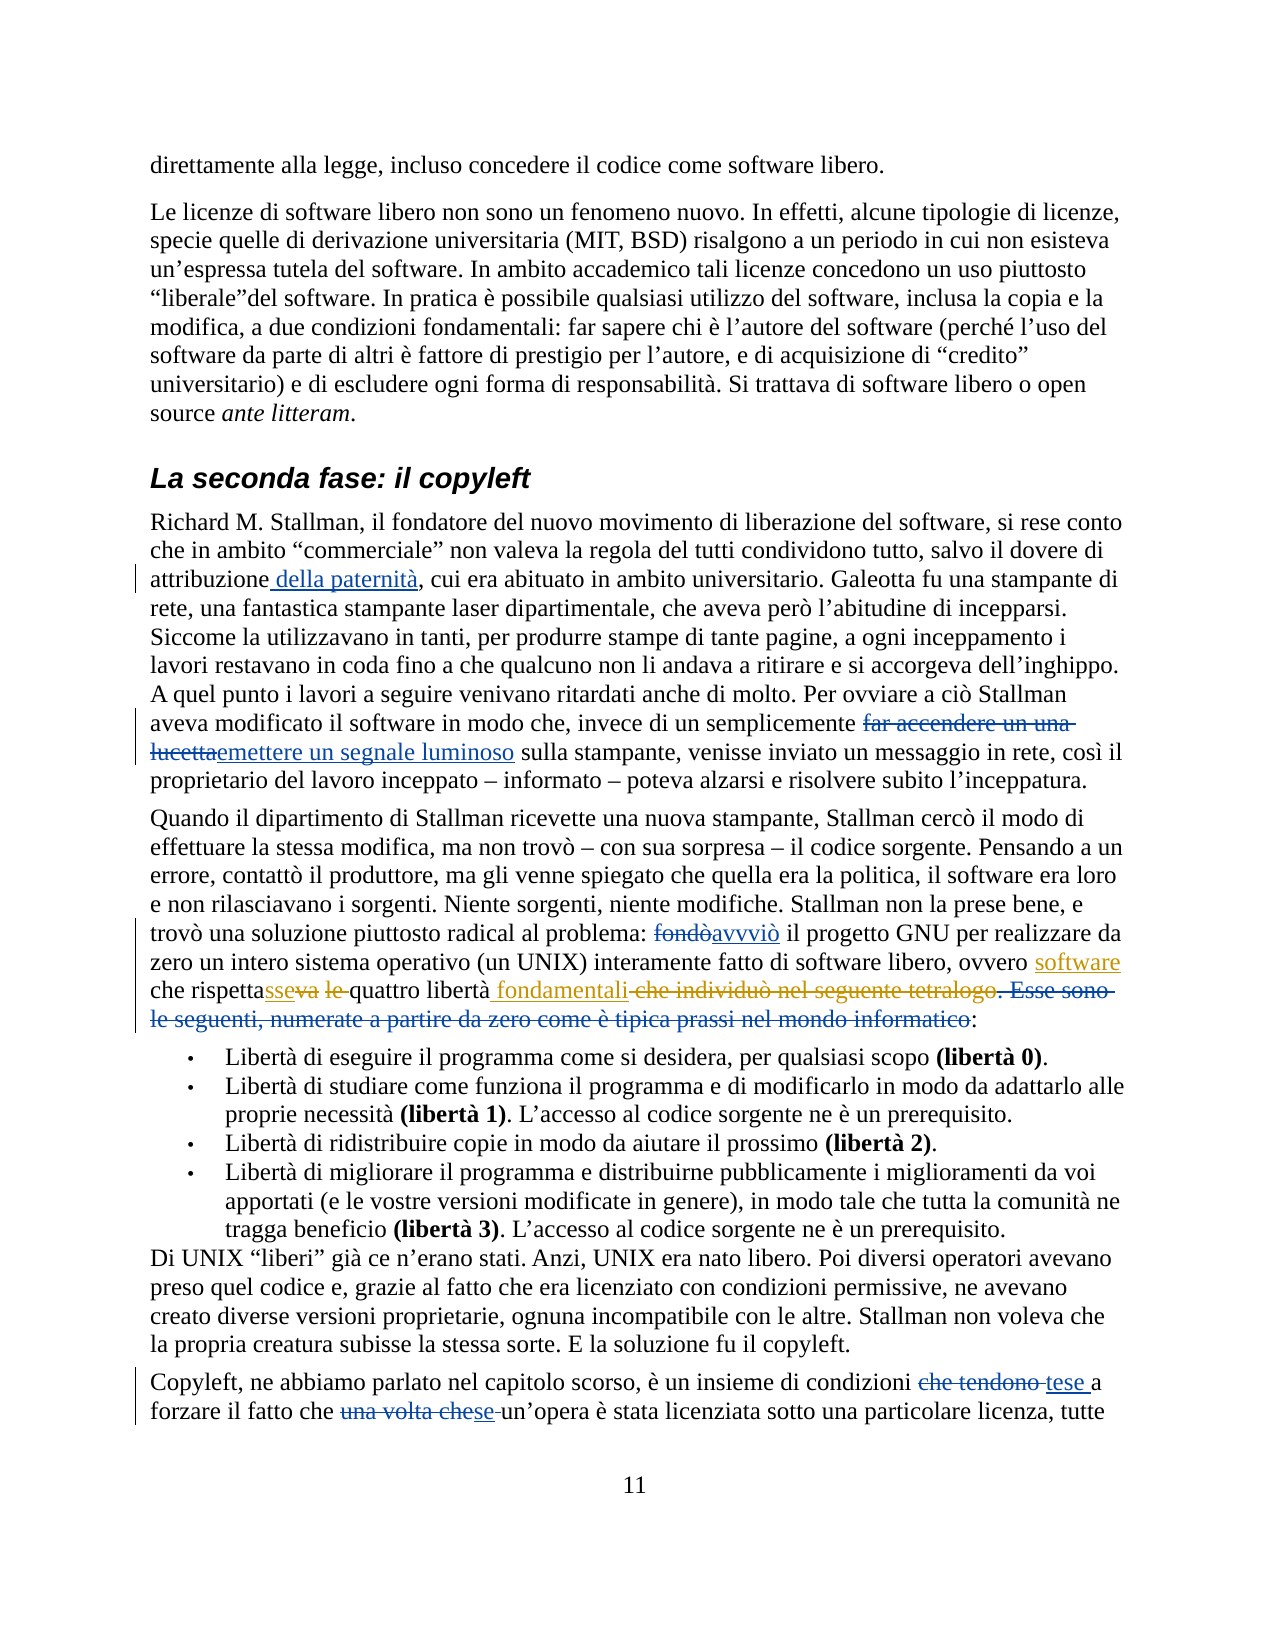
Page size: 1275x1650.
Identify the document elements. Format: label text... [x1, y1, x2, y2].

text Le licenze di software libero non sono un fenomeno nuovo. In effetti, alcune tipologie di licenze, specie quelle di derivazione universitaria (MIT, BSD) risalgono a un periodo in cui non esisteva un’espressa tutela del software. In ambito accademico tali licenze concedono un uso piuttosto “liberale”del software. In pratica è possibile qualsiasi utilizzo del software, inclusa la copia e la modifica, a due condizioni fondamentali: far sapere chi è l’autore del software (perché l’uso del software da parte di altri è fattore di prestigio per l’autore, e di acquisizione di “credito” universitario) e di escludere ogni forma di responsabilità. Si trattava di software libero o open source ante litteram. [150, 197, 1125, 427]
subtitle La seconda fase: il copyleft [150, 461, 1125, 494]
text direttamente alla legge, incluso concedere il codice come software libero. [150, 150, 1125, 179]
list Libertà di migliorare il programma e distribuirne pubblicamente i miglioramenti da voi apportati (e le vostre versioni modificate in genere), in modo tale che tutta la comunità ne tragga beneficio (libertà 3). L’accesso al codice sorgente ne è un prerequisito. [187, 1157, 1125, 1243]
list Libertà di studiare come funziona il programma e di modificarlo in modo da adattarlo alle proprie necessità (libertà 1). L’accesso al codice sorgente ne è un prerequisito. [187, 1071, 1125, 1128]
text Richard M. Stallman, il fondatore del nuovo movimento di liberazione del software, si rese conto che in ambito “commerciale” non valeva la regola del tutti condividono tutto, salvo il dovere di attribuzione della paternità, cui era abituato in ambito universitario. Galeotta fu una stampante di rete, una fantastica stampante laser dipartimentale, che aveva però l’abitudine di incepparsi. Siccome la utilizzavano in tanti, per produrre stampe di tante pagine, a ogni inceppamento i lavori restavano in coda fino a che qualcuno non li andava a ritirare e si accorgeva dell’inghippo. A quel punto i lavori a seguire venivano ritardati anche di molto. Per ovviare a ciò Stallman aveva modificato il software in modo che, invece di un semplicemente emettere un segnale luminoso sulla stampante, venisse inviato un messaggio in rete, così il proprietario del lavoro inceppato – informato – poteva alzarsi e risolvere subito l’inceppatura. [150, 507, 1125, 794]
text Quando il dipartimento di Stallman ricevette una nuova stampante, Stallman cercò il modo di effettuare la stessa modifica, ma non trovò – con sua sorpresa – il codice sorgente. Pensando a un errore, contattò il produttore, ma gli venne spiegato che quella era la politica, il software era loro e non rilasciavano i sorgenti. Niente sorgenti, niente modifiche. Stallman non la prese bene, e trovò una soluzione piuttosto radical al problema: avvviò il progetto GNU per realizzare da zero un intero sistema operativo (un UNIX) interamente fatto di software libero, ovvero software che rispettasse quattro libertà fondamentali: [150, 803, 1125, 1033]
text Copyleft, ne abbiamo parlato nel capitolo scorso, è un insieme di condizioni tese a forzare il fatto che seun’opera è stata licenziata sotto una particolare licenza, tutte successive opere derivate conservino la stessa licenza. Non è però solo una questione di licenza. Occorre anche effettivamente avere la possibilità materiale di modificare il software. Averne semplicemente il diritto non è sufficiente. Ecco perché nel software è particolarmente importante avere accesso al codice sorgente. Ecco perché una delle condizioni più importanti per il copyleft nel software è quella di mettere a disposizione la versione completa del codice sorgente corrispondente alla versione modificata, così che anche lo sviluppatore iniziale possa giovarsi delle modifiche. [150, 1367, 1125, 1425]
list Libertà di eseguire il programma come si desidera, per qualsiasi scopo (libertà 0). [187, 1042, 1125, 1071]
text Di UNIX “liberi” già ce n’erano stati. Anzi, UNIX era nato libero. Poi diversi operatori avevano preso quel codice e, grazie al fatto che era licenziato con condizioni permissive, ne avevano creato diverse versioni proprietarie, ognuna incompatibile con le altre. Stallman non voleva che la propria creatura subisse la stessa sorte. E la soluzione fu il copyleft. [150, 1243, 1125, 1358]
list Libertà di ridistribuire copie in modo da aiutare il prossimo (libertà 2). [187, 1128, 1125, 1157]
